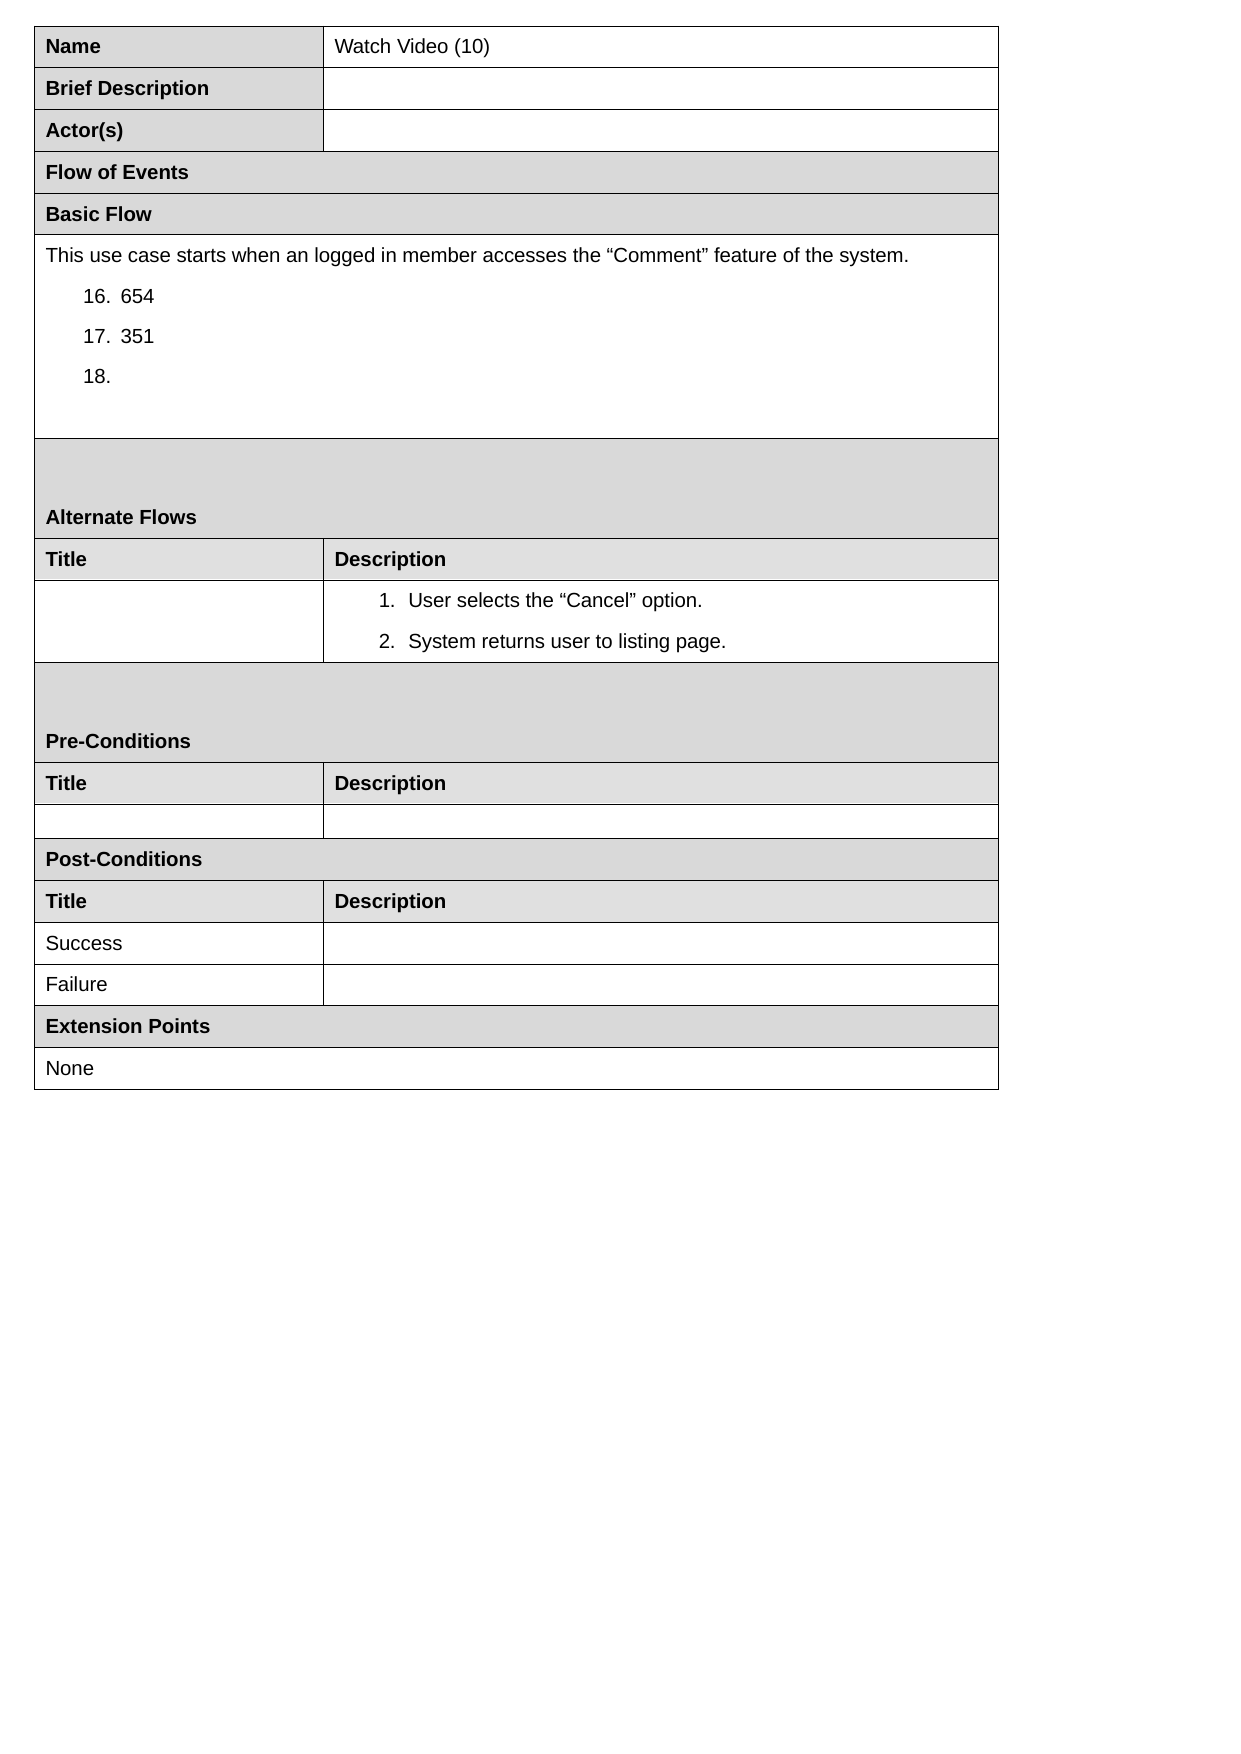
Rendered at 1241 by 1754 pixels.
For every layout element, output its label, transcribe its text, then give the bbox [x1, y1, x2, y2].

table_cell Title [35, 539, 323, 579]
table_cell Title [35, 881, 323, 922]
table_cell Actor(s) [35, 110, 323, 151]
table_cell [35, 581, 323, 662]
table_cell [324, 805, 998, 838]
table_cell [35, 805, 323, 838]
table_cell Post-Conditions [35, 839, 998, 880]
table_cell User selects the “Cancel” option. System returns user to listing page. [324, 581, 998, 662]
table_cell None [35, 1048, 998, 1089]
table_cell Description [324, 539, 998, 579]
table_cell [324, 110, 998, 151]
table_header Name [35, 27, 323, 67]
table_cell Description [324, 881, 998, 922]
table_cell Extension Points [35, 1006, 998, 1047]
table_cell Title [35, 763, 323, 803]
table_cell [324, 68, 998, 109]
table_cell Flow of Events [35, 152, 998, 193]
table_cell Pre-Conditions [35, 663, 998, 762]
table_cell Brief Description [35, 68, 323, 109]
table_cell Basic Flow [35, 194, 998, 234]
table_header Watch Video (10) [324, 27, 998, 67]
table_cell This use case starts when an logged in member accesses the “Comment” feature of the system. 654 351 [35, 235, 998, 438]
table_cell Success [35, 923, 323, 963]
table_cell Failure [35, 965, 323, 1005]
table_cell Alternate Flows [35, 439, 998, 538]
table_cell Description [324, 763, 998, 803]
table_cell [324, 923, 998, 963]
table_cell [324, 965, 998, 1005]
